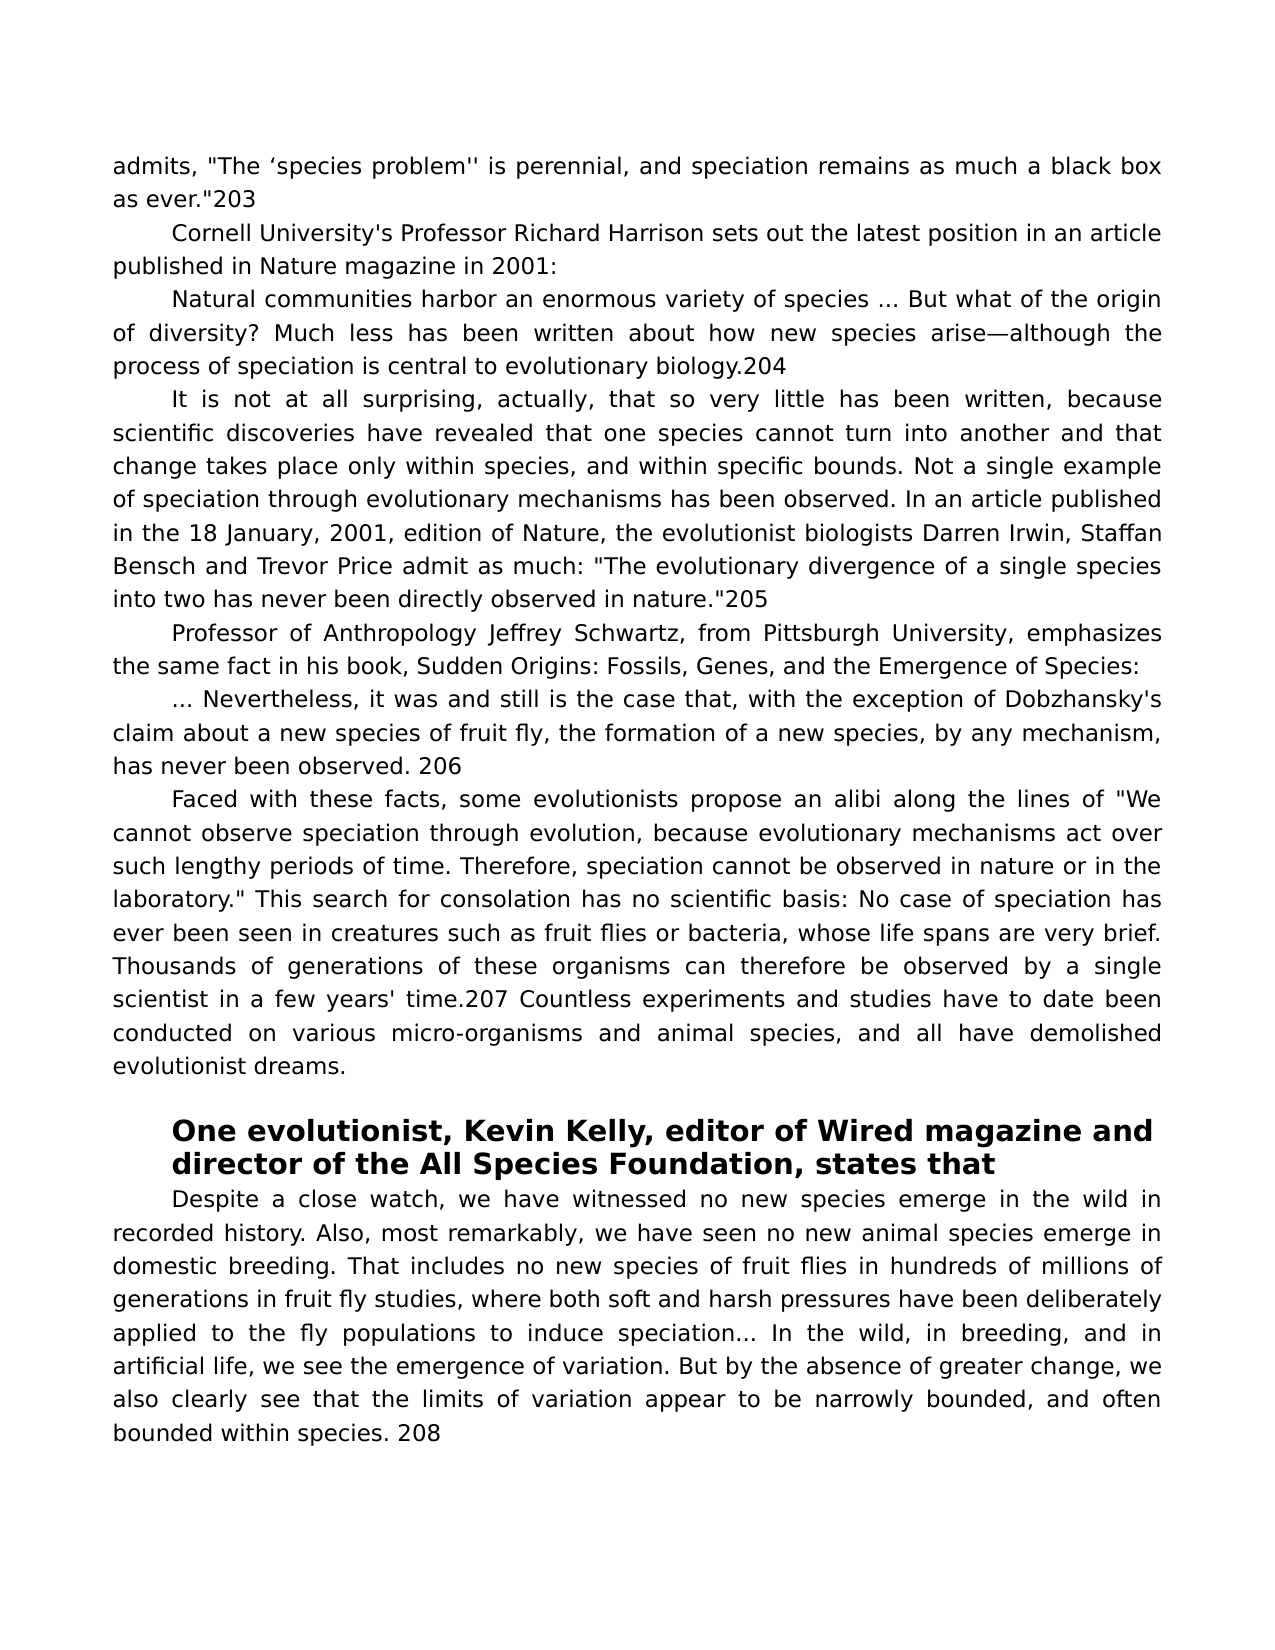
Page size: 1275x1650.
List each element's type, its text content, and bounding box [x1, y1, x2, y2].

text Professor of Anthropology Jeffrey Schwartz, from Pittsburgh University, emphasizes the same fact in his book, Sudden Origins: Fossils, Genes, and the Emergence of Species: [112, 614, 1163, 681]
text One evolutionist, Kevin Kelly, editor of Wired magazine and [112, 1114, 1163, 1148]
text admits, "The ‘species problem'' is perennial, and speciation remains as much a black box as ever."203 [112, 148, 1163, 214]
text It is not at all surprising, actually, that so very little has been written, because scientific discoveries have revealed that one species cannot turn into another and that change takes place only within species, and within specific bounds. Not a single example of speciation through evolutionary mechanisms has been observed. In an article published in the 18 January, 2001, edition of Nature, the evolutionist biologists Darren Irwin, Staffan Bensch and Trevor Price admit as much: "The evolutionary divergence of a single species into two has never been directly observed in nature."205 [112, 381, 1163, 614]
text Despite a close watch, we have witnessed no new species emerge in the wild in recorded history. Also, most remarkably, we have seen no new animal species emerge in domestic breeding. That includes no new species of fruit flies in hundreds of millions of generations in fruit fly studies, where both soft and harsh pressures have been deliberately applied to the fly populations to induce speciation... In the wild, in breeding, and in artificial life, we see the emergence of variation. But by the absence of greater change, we also clearly see that the limits of variation appear to be narrowly bounded, and often bounded within species. 208 [112, 1181, 1163, 1448]
text Natural communities harbor an enormous variety of species ... But what of the origin of diversity? Much less has been written about how new species arise—although the process of speciation is central to evolutionary biology.204 [112, 281, 1163, 381]
text Faced with these facts, some evolutionists propose an alibi along the lines of "We cannot observe speciation through evolution, because evolutionary mechanisms act over such lengthy periods of time. Therefore, speciation cannot be observed in nature or in the laboratory." This search for consolation has no scientific basis: No case of speciation has ever been seen in creatures such as fruit flies or bacteria, whose life spans are very brief. Thousands of generations of these organisms can therefore be observed by a single scientist in a few years' time.207 Countless experiments and studies have to date been conducted on various micro-organisms and animal species, and all have demolished evolutionist dreams. [112, 781, 1163, 1081]
text ... Nevertheless, it was and still is the case that, with the exception of Dobzhansky's claim about a new species of fruit fly, the formation of a new species, by any mechanism, has never been observed. 206 [112, 681, 1163, 781]
text director of the All Species Foundation, states that [112, 1148, 1163, 1181]
text Cornell University's Professor Richard Harrison sets out the latest position in an article published in Nature magazine in 2001: [112, 214, 1163, 281]
